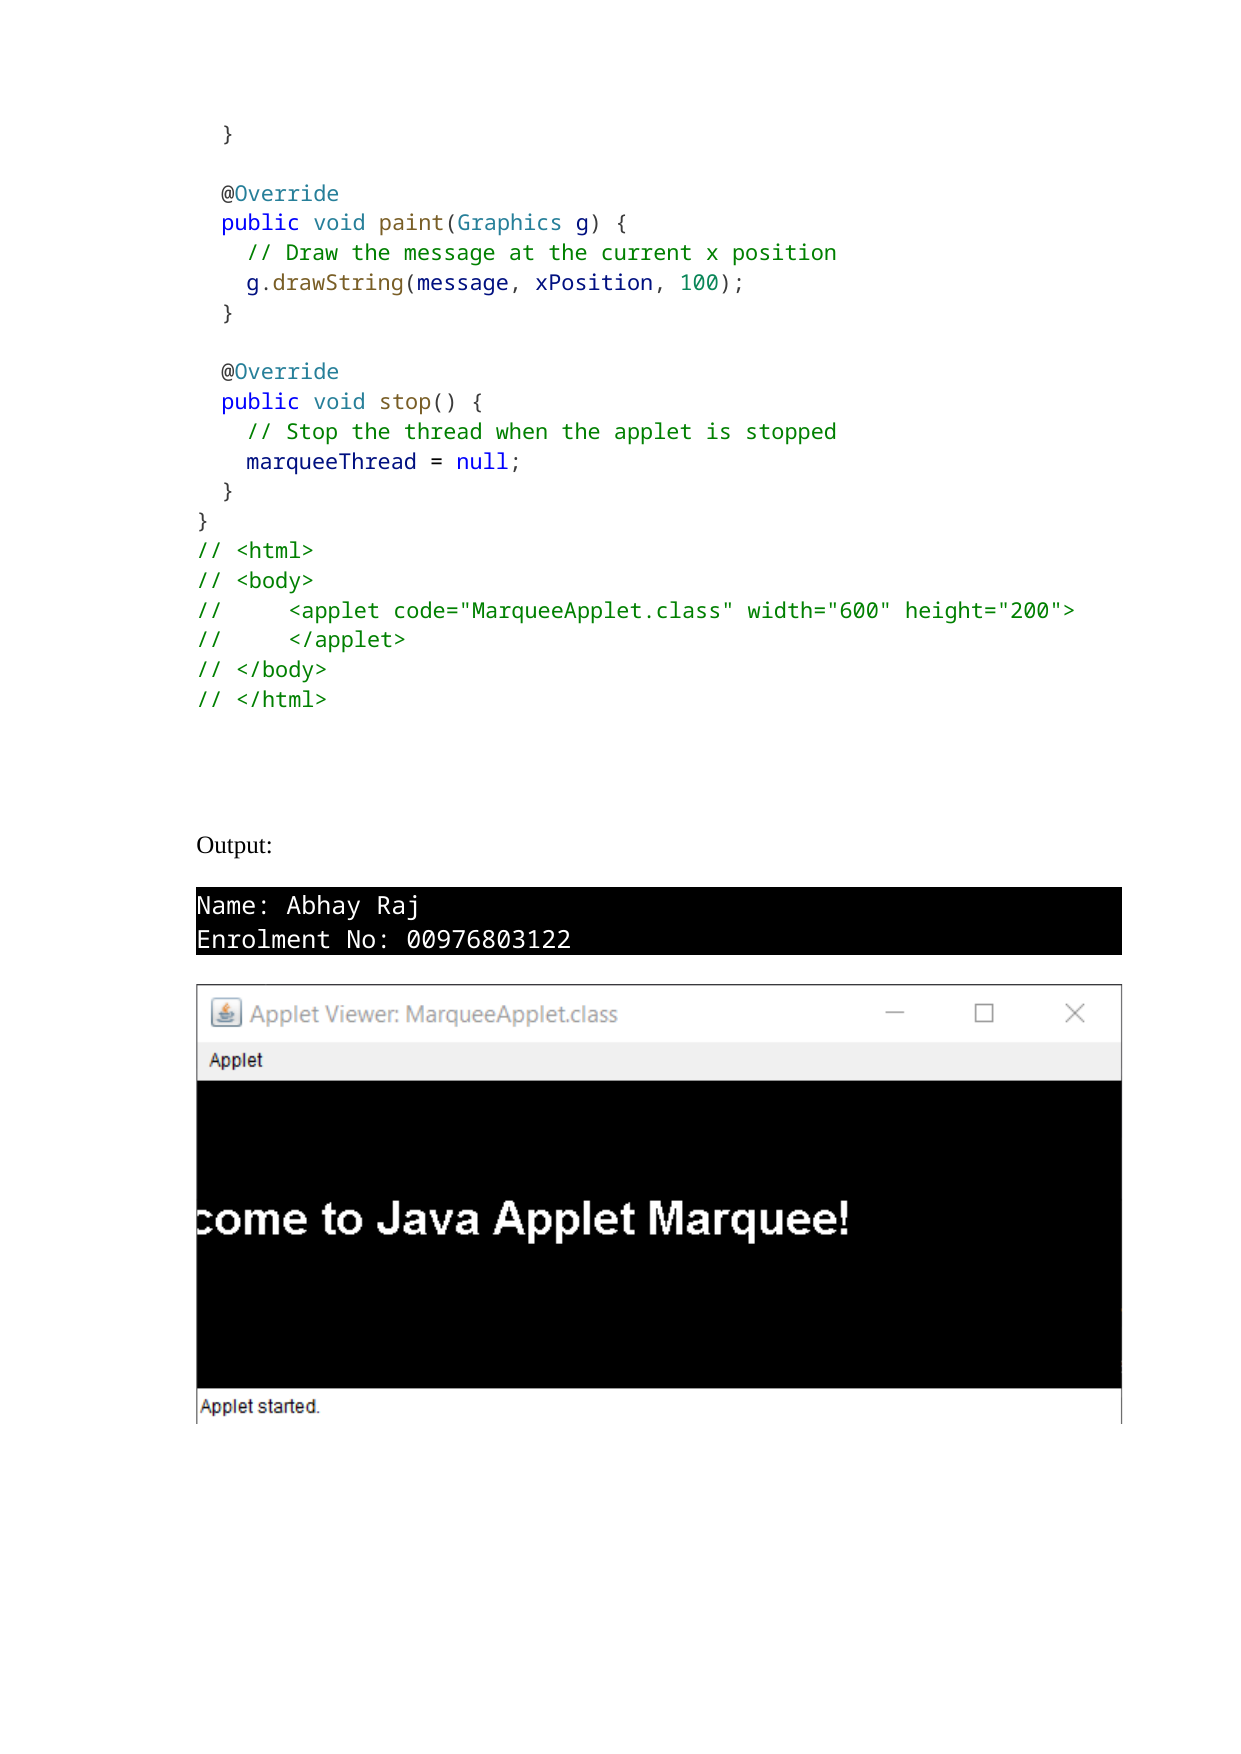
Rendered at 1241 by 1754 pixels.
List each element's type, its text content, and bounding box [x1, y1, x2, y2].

text g.drawString(message, xPosition, 100); [196, 267, 1122, 297]
text // <html> [196, 535, 1122, 565]
text Output: [196, 830, 1122, 858]
text // <body> [196, 565, 1122, 594]
text } [196, 475, 1122, 505]
text Enrolment No: 00976803122 [196, 921, 1122, 955]
text // Stop the thread when the applet is stopped [196, 416, 1122, 446]
text } [196, 505, 1122, 535]
text // Draw the message at the current x position [196, 237, 1122, 267]
text @Override [196, 178, 1122, 207]
text } [196, 297, 1122, 327]
text // </html> [196, 684, 1122, 714]
text marqueeThread = null; [196, 446, 1122, 475]
text } [196, 118, 1122, 148]
text // <applet code="MarqueeApplet.class" width="600" height="200"> [196, 594, 1122, 624]
text Name: Abhay Raj [196, 887, 1122, 921]
text // </body> [196, 654, 1122, 684]
text @Override [196, 356, 1122, 386]
text // </applet> [196, 624, 1122, 654]
picture [196, 984, 1123, 1424]
text public void stop() { [196, 386, 1122, 416]
text public void paint(Graphics g) { [196, 207, 1122, 237]
